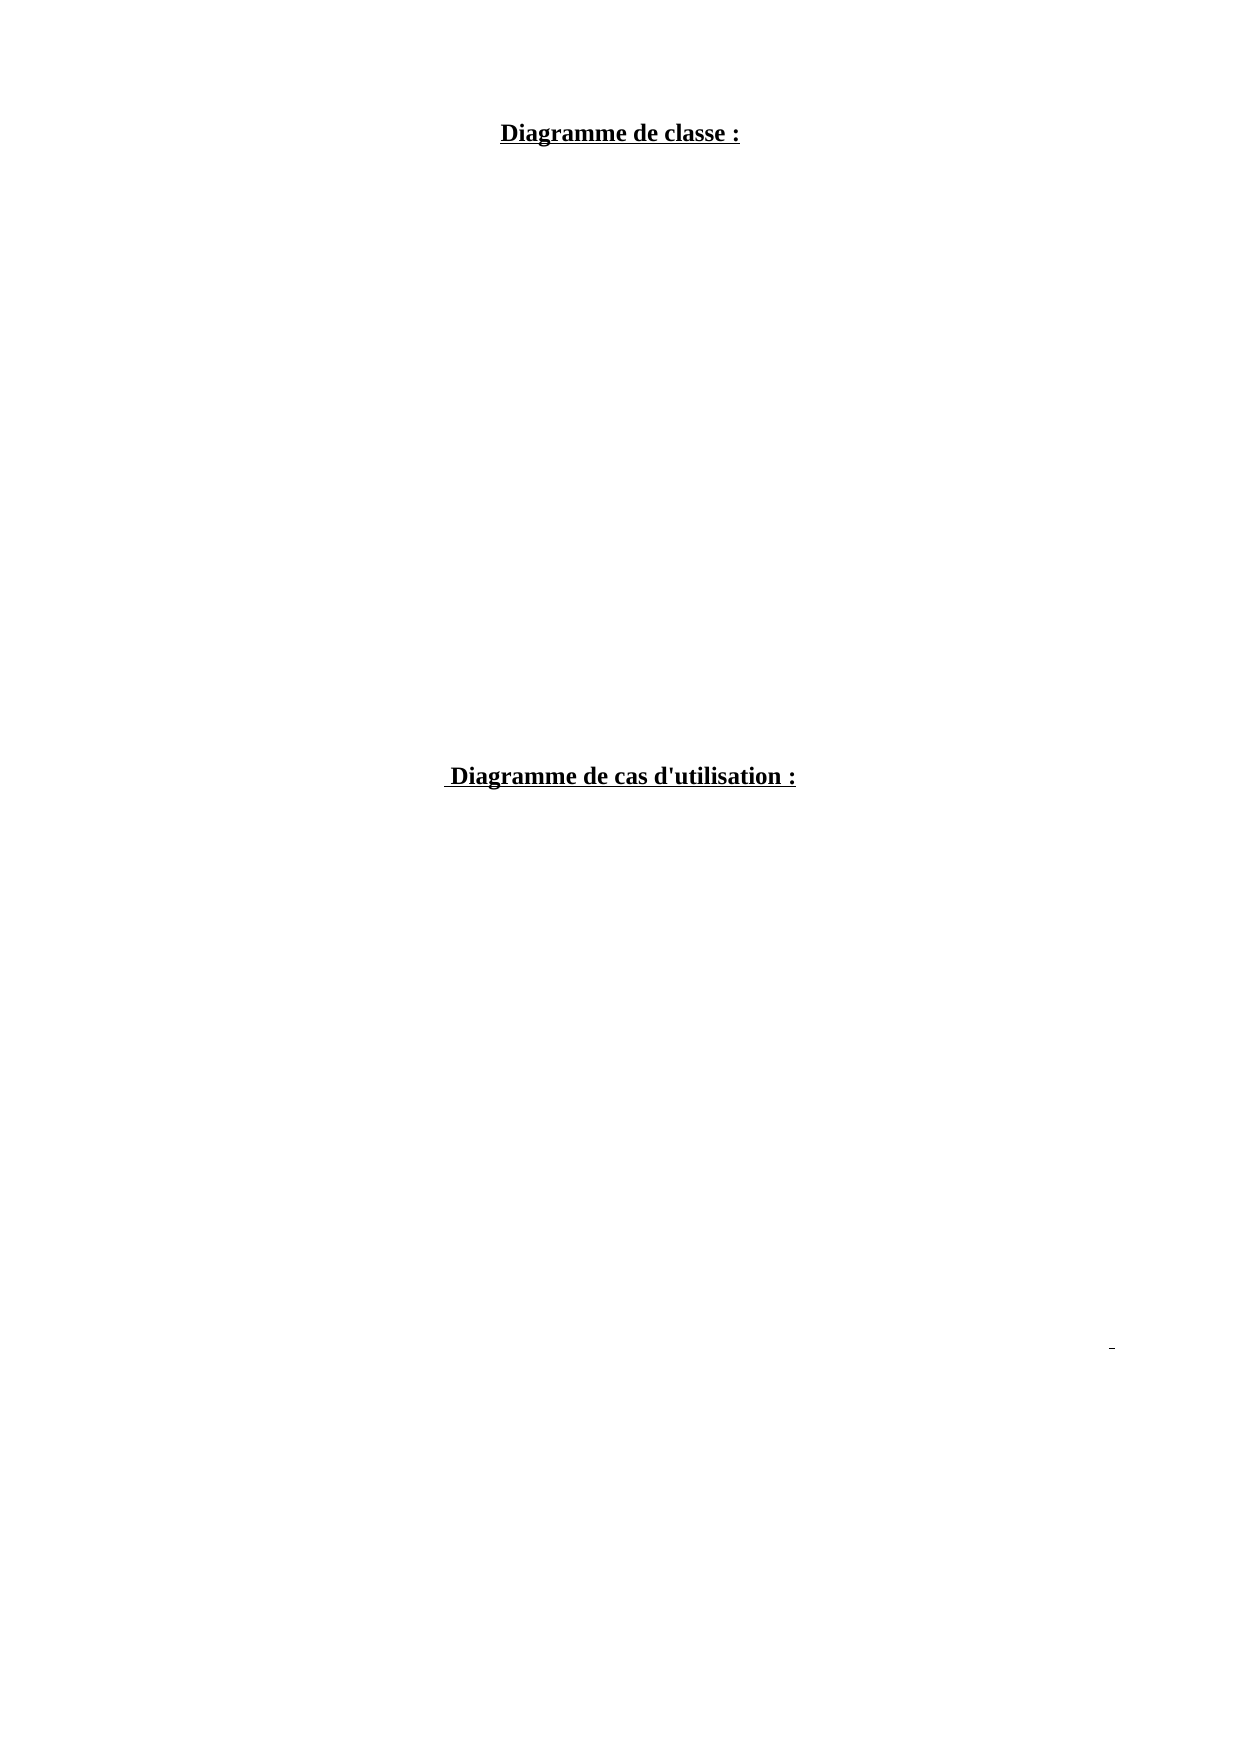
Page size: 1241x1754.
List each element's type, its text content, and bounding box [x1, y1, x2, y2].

text Diagramme de cas d'utilisation : [118, 761, 1122, 790]
text Diagramme de classe : [118, 118, 1122, 147]
